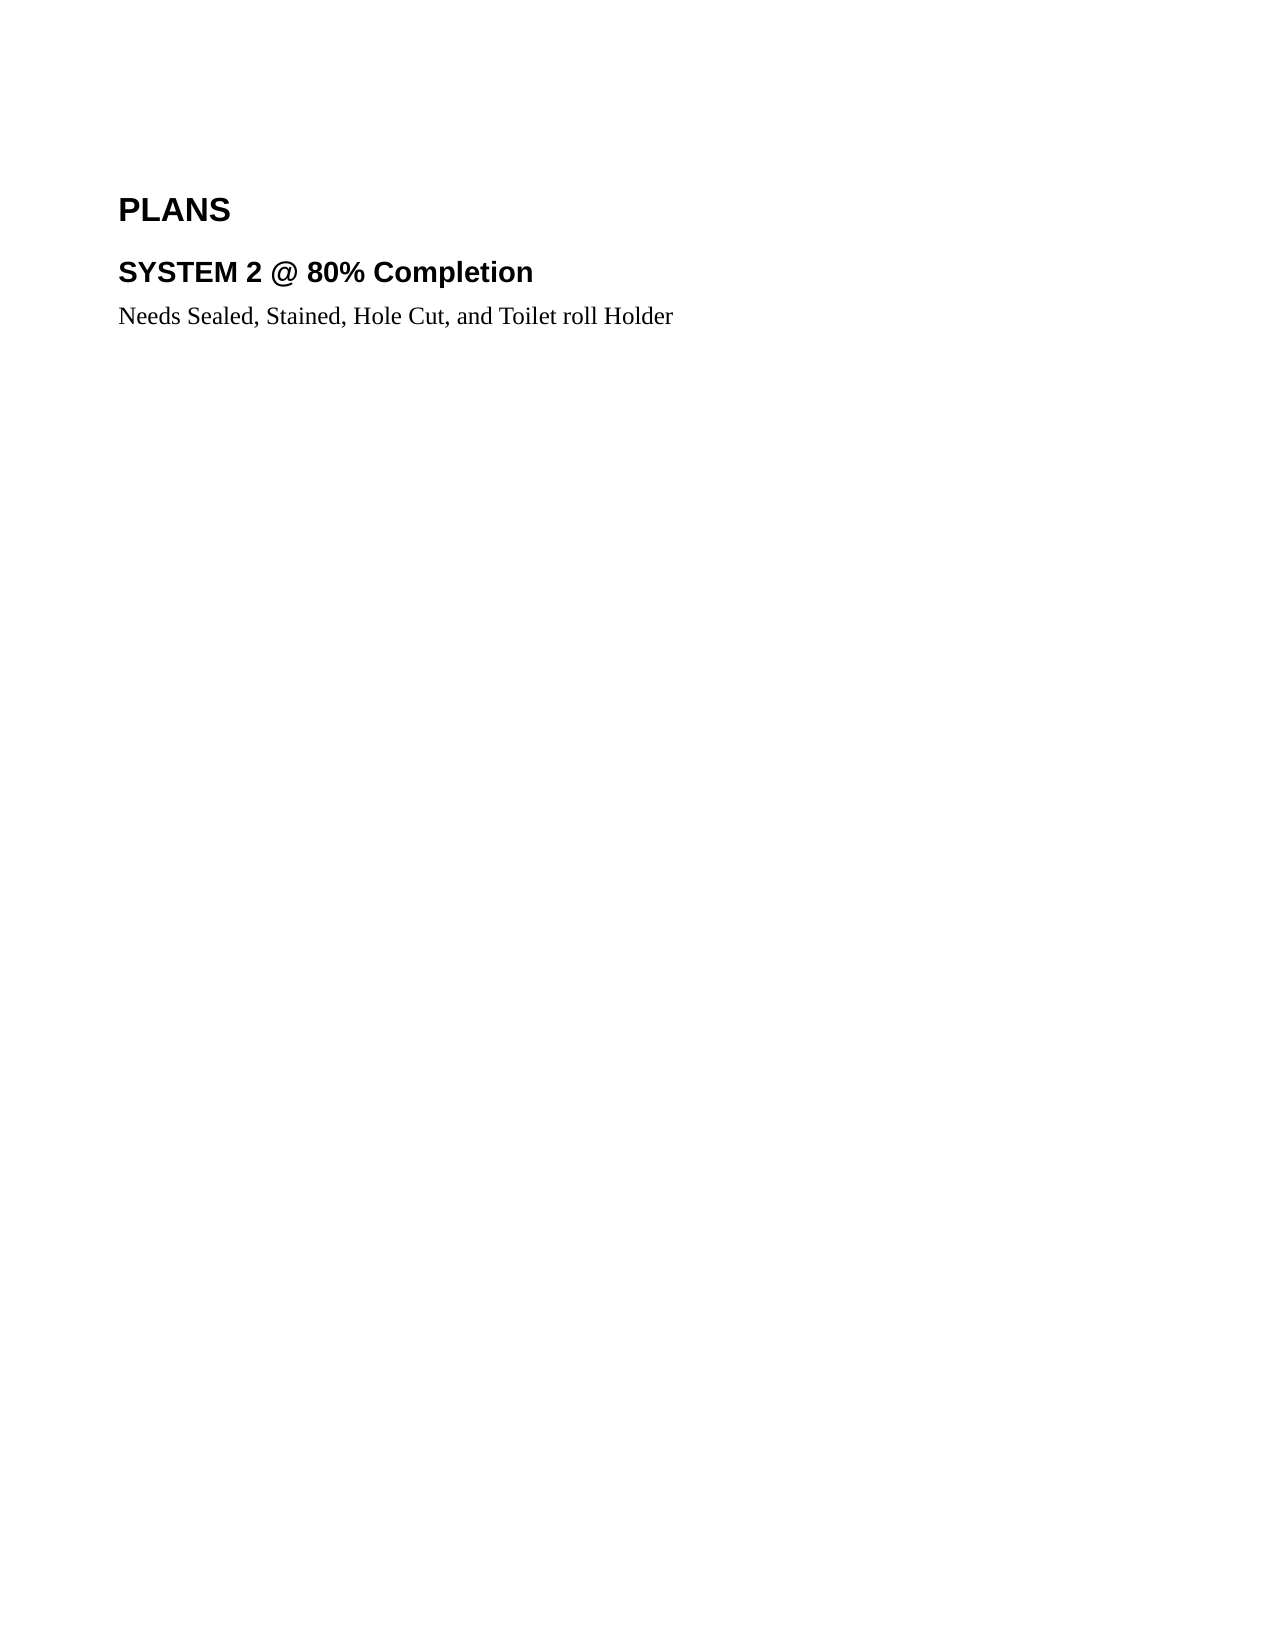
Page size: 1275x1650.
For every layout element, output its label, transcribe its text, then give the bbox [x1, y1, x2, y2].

subtitle SYSTEM 2 @ 80% Completion [118, 255, 1157, 289]
text Needs Sealed, Stained, Hole Cut, and Toilet roll Holder [118, 301, 1157, 330]
subtitle PLANS [118, 190, 1157, 228]
